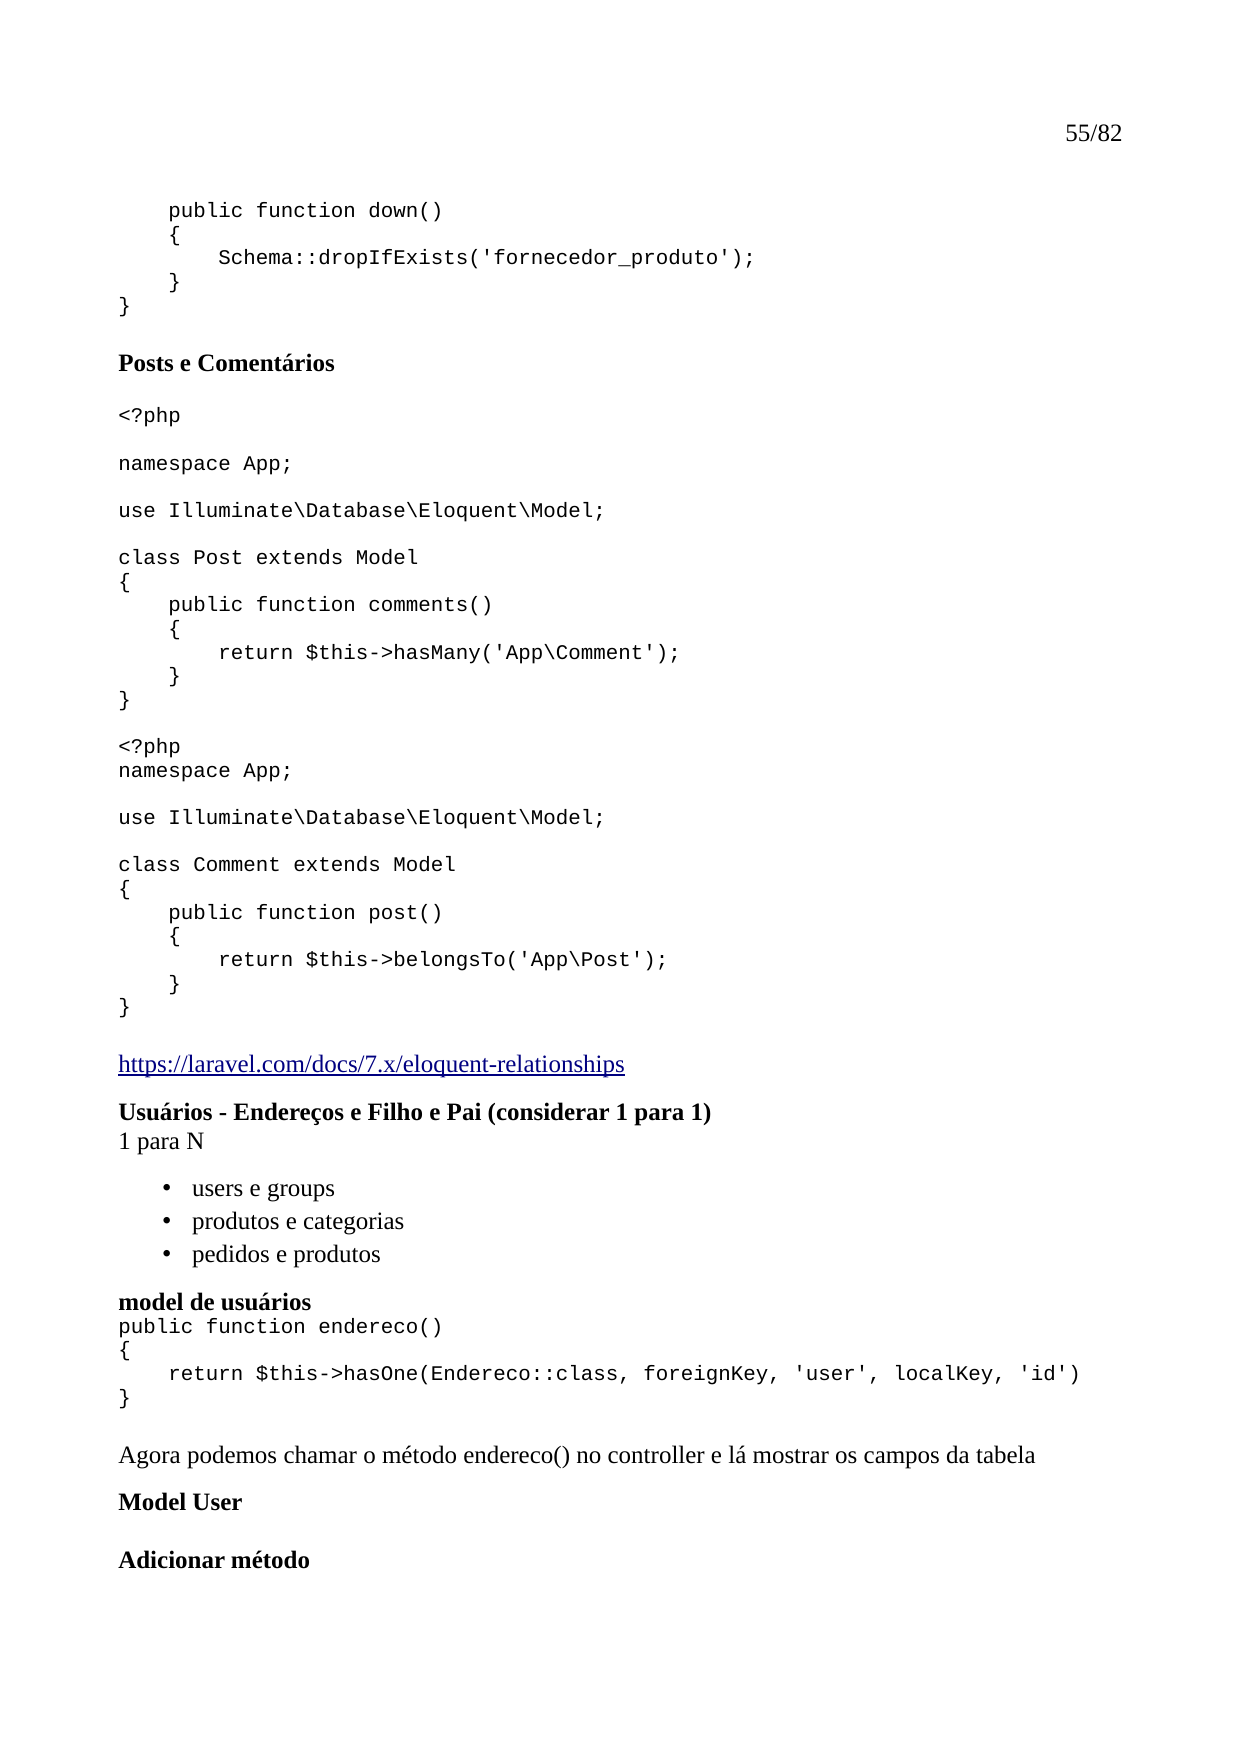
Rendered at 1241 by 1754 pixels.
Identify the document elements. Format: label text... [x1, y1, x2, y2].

text https://laravel.com/docs/7.x/eloquent-relationships [118, 1049, 1122, 1078]
text { [118, 1339, 1122, 1363]
text } [118, 996, 1122, 1020]
text Adicionar método [118, 1545, 1122, 1574]
text Agora podemos chamar o método endereco() no controller e lá mostrar os campos da tabela [118, 1440, 1122, 1469]
text use Illuminate\Database\Eloquent\Model; [118, 807, 1122, 831]
text public function post() [118, 902, 1122, 925]
text class Post extends Model [118, 547, 1122, 571]
list users e groups [162, 1173, 1122, 1202]
text } [118, 271, 1122, 294]
text { [118, 571, 1122, 594]
text { [118, 925, 1122, 949]
list produtos e categorias [162, 1206, 1122, 1235]
text use Illuminate\Database\Eloquent\Model; [118, 500, 1122, 523]
list pedidos e produtos [162, 1239, 1122, 1268]
text Schema::dropIfExists('fornecedor_produto'); [118, 247, 1122, 271]
text namespace App; [118, 452, 1122, 476]
text public function endereco() [118, 1316, 1122, 1339]
text } [118, 689, 1122, 713]
text } [118, 973, 1122, 996]
text { [118, 224, 1122, 247]
text public function comments() [118, 594, 1122, 618]
text return $this->hasMany('App\Comment'); [118, 642, 1122, 665]
text class Comment extends Model [118, 854, 1122, 878]
text { [118, 618, 1122, 642]
text } [118, 665, 1122, 689]
text Model User [118, 1487, 1122, 1516]
text { [118, 878, 1122, 902]
text } [118, 294, 1122, 318]
text public function down() [118, 200, 1122, 224]
text return $this->hasOne(Endereco::class, foreignKey, 'user', localKey, 'id') [118, 1363, 1122, 1387]
text <?php [118, 405, 1122, 429]
text Usuários - Endereços e Filho e Pai (considerar 1 para 1) [118, 1097, 1122, 1126]
text model de usuários [118, 1287, 1122, 1316]
text 1 para N [118, 1126, 1122, 1154]
text <?php [118, 736, 1122, 760]
text } [118, 1387, 1122, 1410]
text return $this->belongsTo('App\Post'); [118, 949, 1122, 973]
text namespace App; [118, 760, 1122, 783]
text Posts e Comentários [118, 348, 1122, 376]
